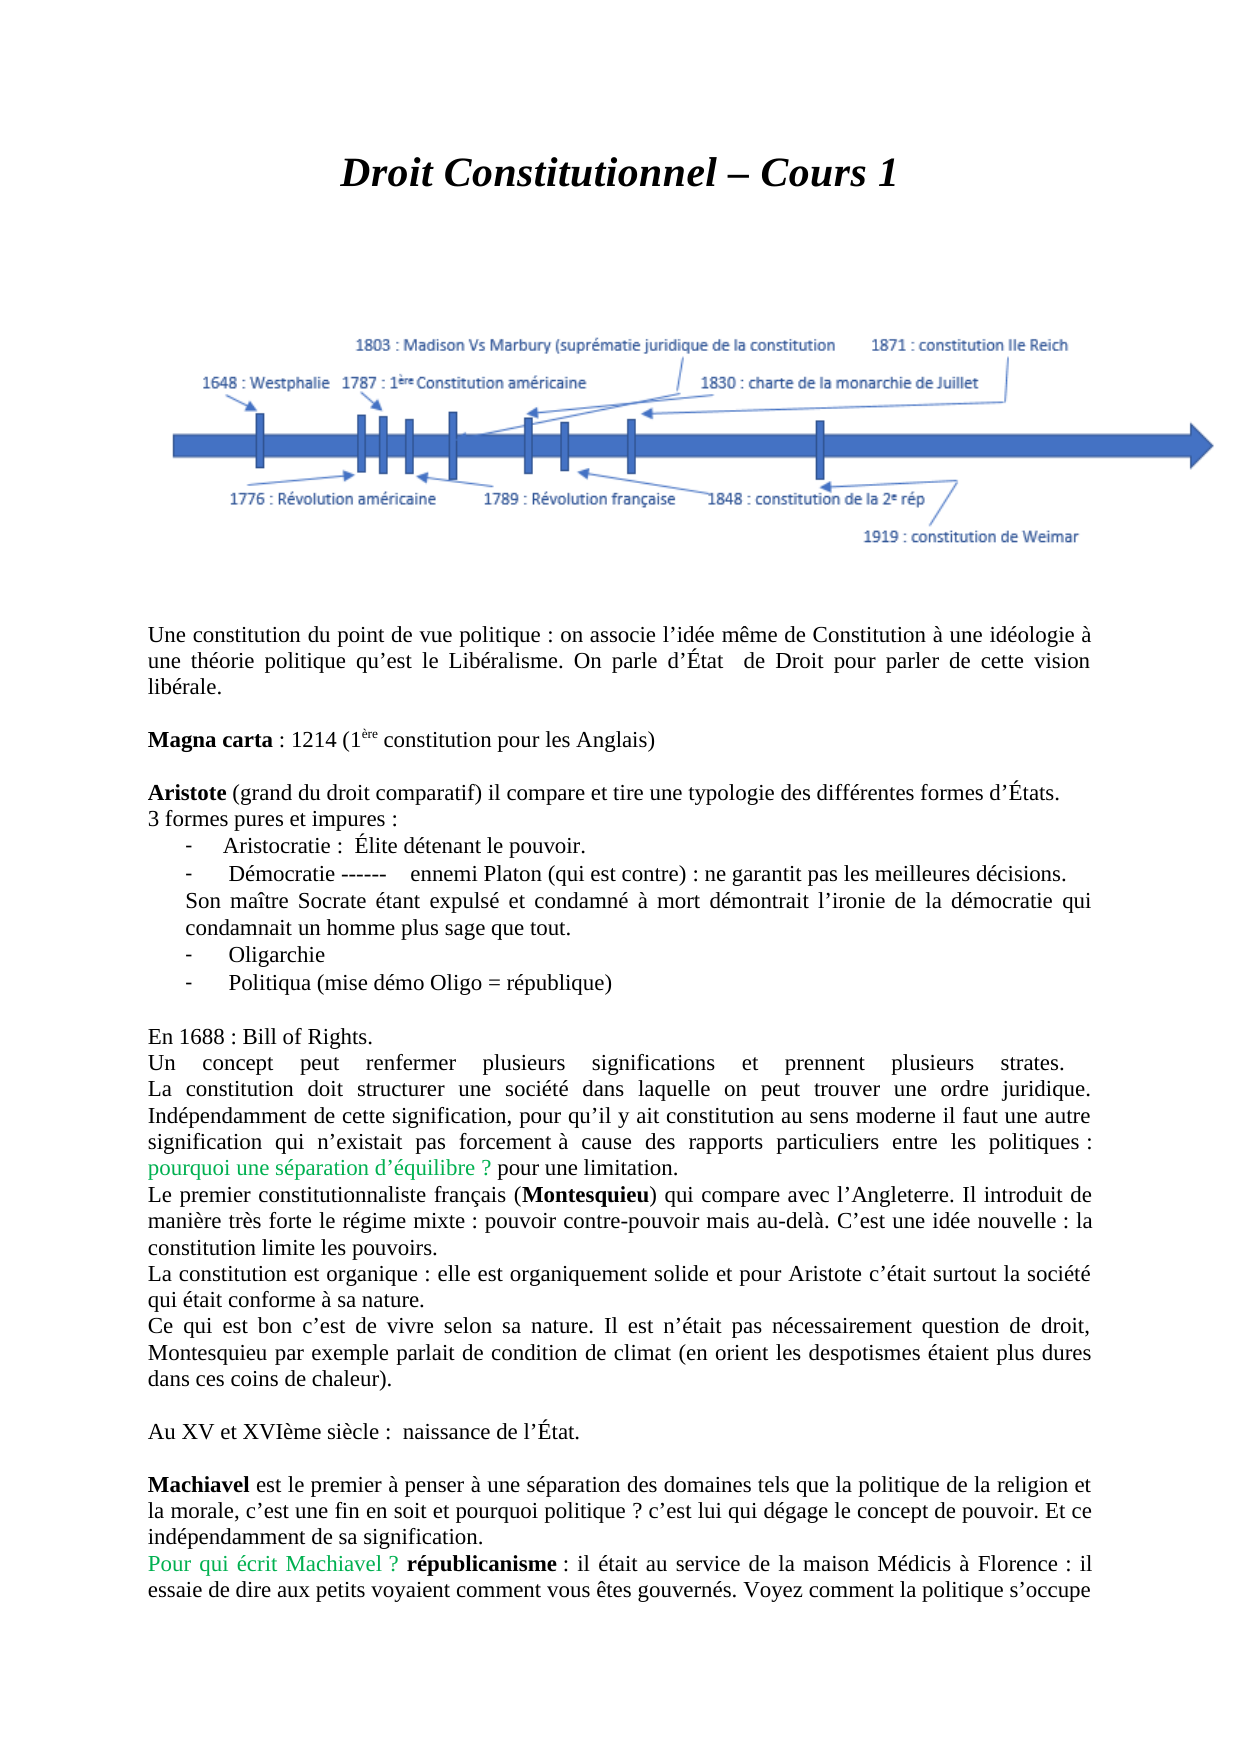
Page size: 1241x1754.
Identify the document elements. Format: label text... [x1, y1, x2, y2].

text Un concept peut renfermer plusieurs significations et prennent plusieurs strates. La constitution doit structurer une société dans laquelle on peut trouver une ordre juridique. Indépendamment de cette signification, pour qu’il y ait constitution au sens moderne il faut une autre signification qui n’existait pas forcement à cause des rapports particuliers entre les politiques : pourquoi une séparation d’équilibre ? pour une limitation. [148, 1049, 1093, 1181]
text Une constitution du point de vue politique : on associe l’idée même de Constitution à une idéologie à une théorie politique qu’est le Libéralisme. On parle d’État de Droit pour parler de cette vision libérale. [148, 621, 1093, 700]
text Le premier constitutionnaliste français (Montesquieu) qui compare avec l’Angleterre. Il introduit de manière très forte le régime mixte : pouvoir contre-pouvoir mais au-delà. C’est une idée nouvelle : la constitution limite les pouvoirs. [148, 1181, 1093, 1260]
text Droit Constitutionnel – Cours 1 [148, 148, 1093, 196]
text Ce qui est bon c’est de vivre selon sa nature. Il est n’était pas nécessairement question de droit, Montesquieu par exemple parlait de condition de climat (en orient les despotismes étaient plus dures dans ces coins de chaleur). [148, 1313, 1093, 1392]
text En 1688 : Bill of Rights. [148, 1023, 1093, 1049]
list Démocratie ------ ennemi Platon (qui est contre) : ne garantit pas les meilleures décisions. [185, 859, 1093, 888]
text 3 formes pures et impures : [148, 805, 1093, 832]
list Politiqua (mise démo Oligo = république) [185, 968, 1093, 996]
text Aristote (grand du droit comparatif) il compare et tire une typologie des différentes formes d’États. [148, 779, 1093, 805]
picture [147, 306, 1215, 557]
list Aristocratie : Élite détenant le pouvoir. [185, 832, 1093, 859]
text Magna carta : 1214 (1ère constitution pour les Anglais) [148, 726, 1093, 752]
text Au XV et XVIème siècle : naissance de l’État. [148, 1418, 1093, 1444]
list Oligarchie [185, 940, 1093, 968]
text La constitution est organique : elle est organiquement solide et pour Aristote c’était surtout la société qui était conforme à sa nature. [148, 1260, 1093, 1313]
text Pour qui écrit Machiavel ? républicanisme : il était au service de la maison Médicis à Florence : il essaie de dire aux petits voyaient comment vous êtes gouvernés. Voyez comment la politique s’occupe [148, 1550, 1093, 1602]
text Machiavel est le premier à penser à une séparation des domaines tels que la politique de la religion et la morale, c’est une fin en soit et pourquoi politique ? c’est lui qui dégage le concept de pouvoir. Et ce indépendamment de sa signification. [148, 1471, 1093, 1550]
text Son maître Socrate étant expulsé et condamné à mort démontrait l’ironie de la démocratie qui condamnait un homme plus sage que tout. [185, 888, 1093, 940]
